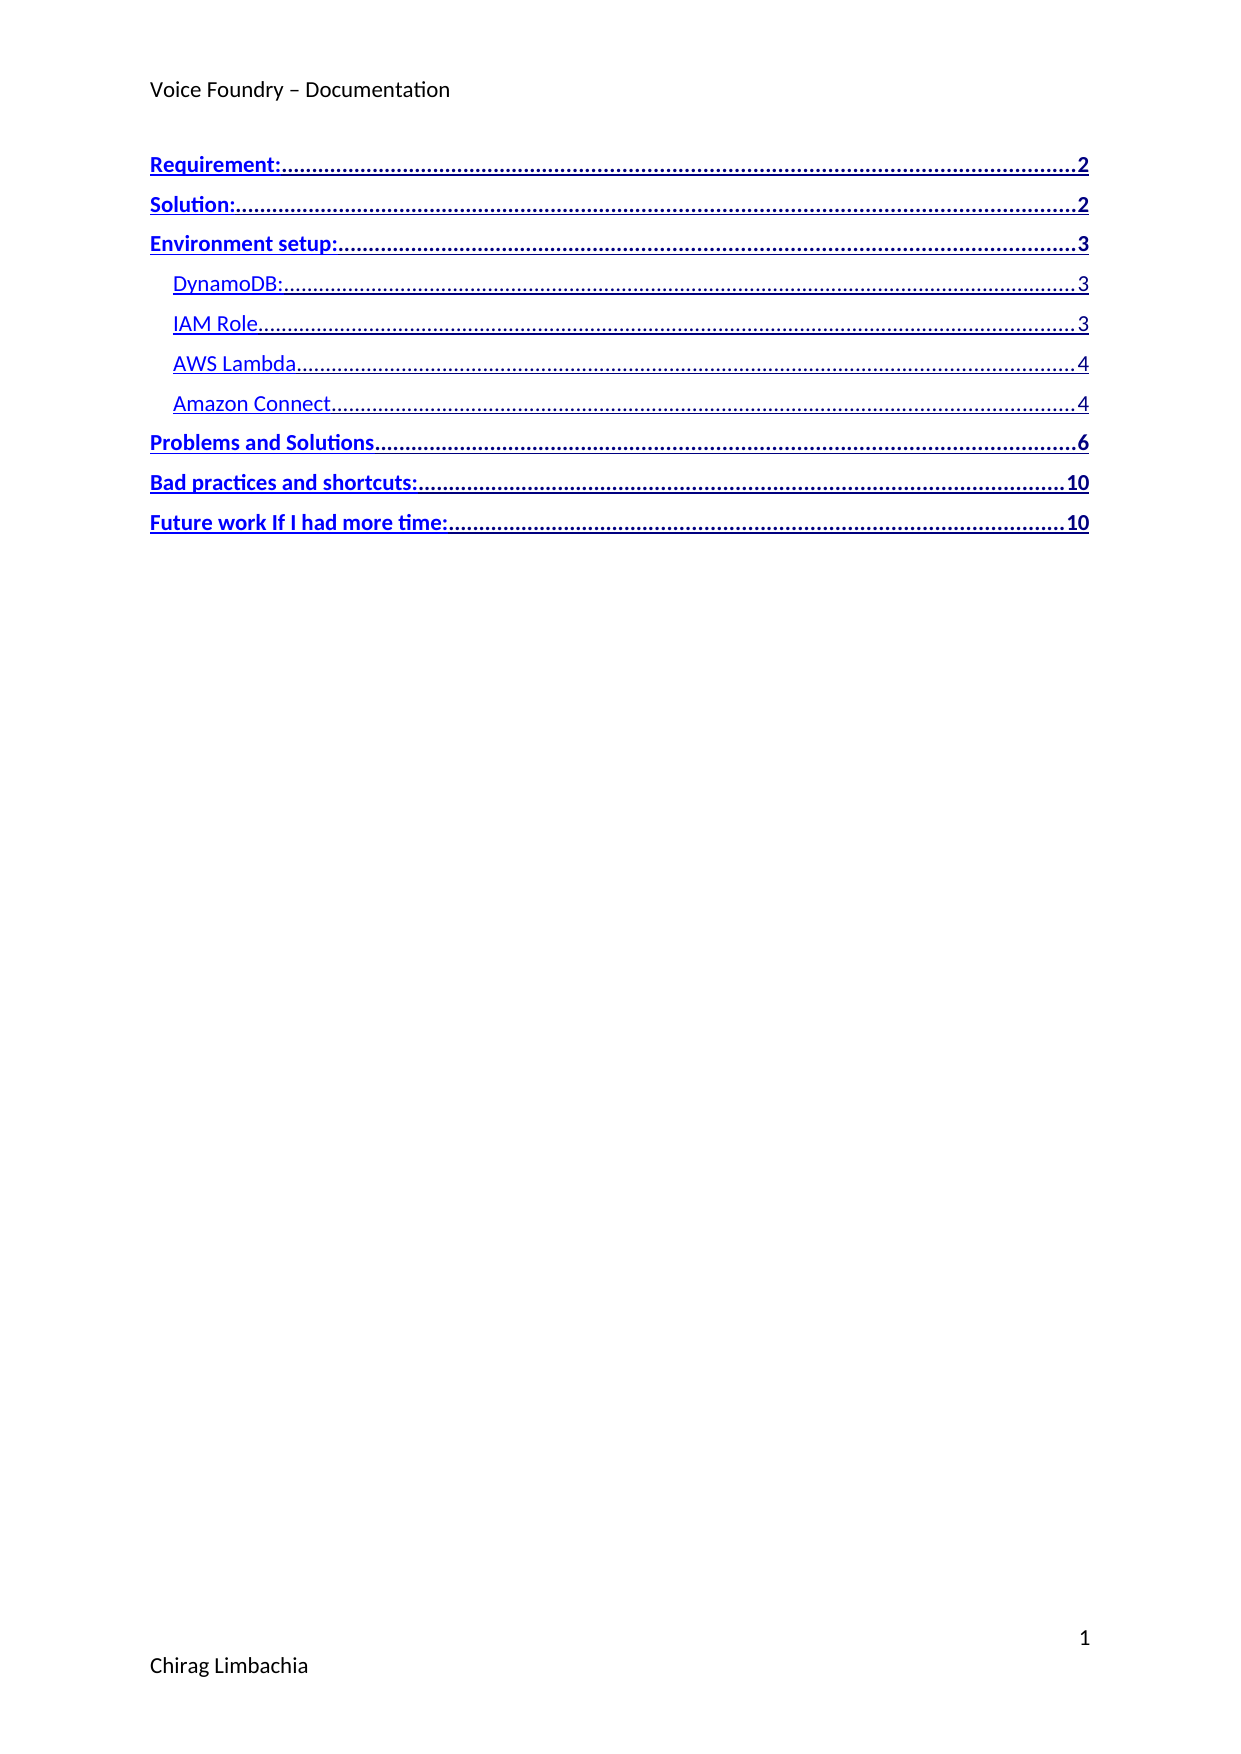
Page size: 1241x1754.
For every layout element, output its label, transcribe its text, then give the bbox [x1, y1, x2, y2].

text DynamoDB: 3 [173, 269, 1090, 297]
text Solution: 2 [150, 190, 1090, 218]
text Bad practices and shortcuts: 10 [150, 468, 1090, 496]
text Problems and Solutions 6 [150, 428, 1090, 457]
text Future work If I had more time: 10 [150, 508, 1090, 536]
text Amazon Connect 4 [173, 389, 1090, 417]
text Environment setup: 3 [150, 229, 1090, 258]
text Requirement: 2 [150, 150, 1090, 178]
text IAM Role 3 [173, 309, 1090, 337]
text AWS Lambda 4 [173, 349, 1090, 377]
